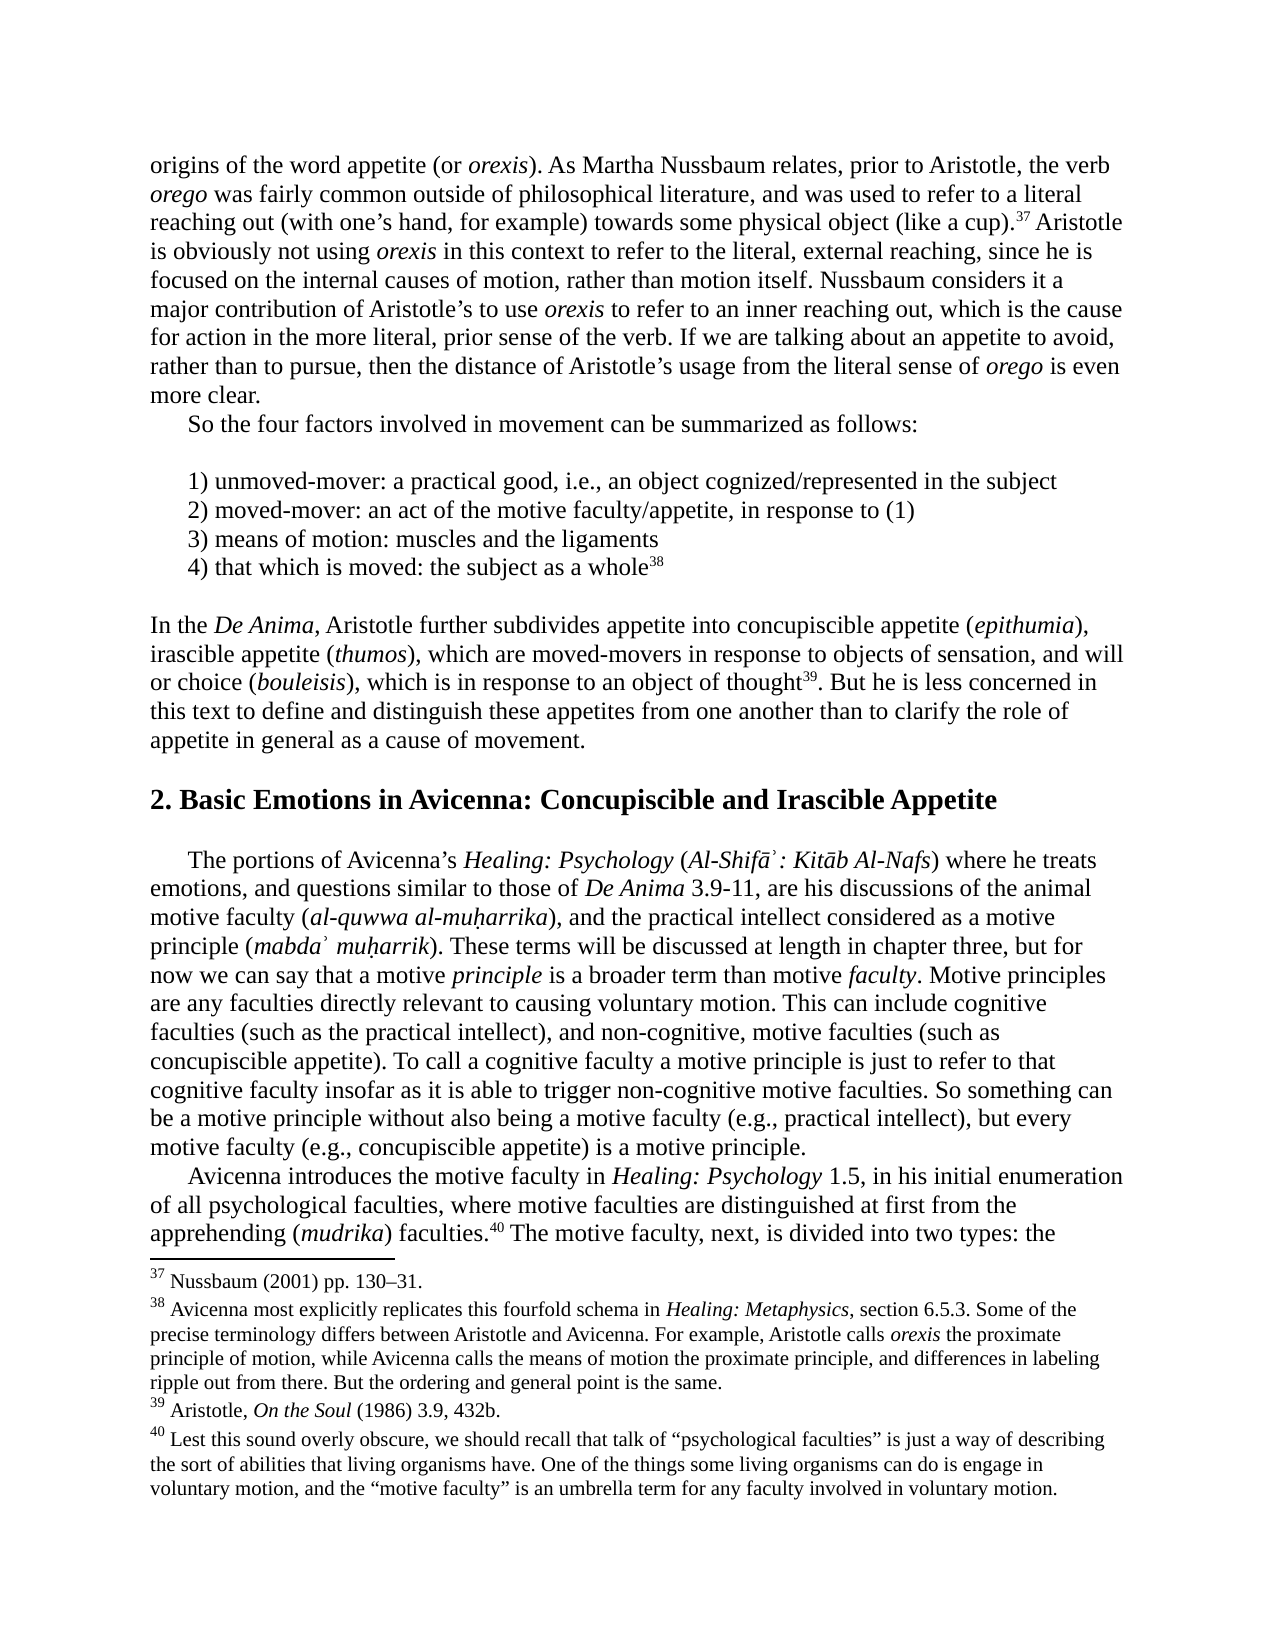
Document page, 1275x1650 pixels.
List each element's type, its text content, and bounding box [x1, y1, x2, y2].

text The portions of Avicenna’s Healing: Psychology (Al-Shifāʾ: Kitāb Al-Nafs) where he treats emotions, and questions similar to those of De Anima 3.9-11, are his discussions of the animal motive faculty (al-quwwa al-muḥarrika), and the practical intellect considered as a motive principle (mabdaʾ muḥarrik). These terms will be discussed at length in chapter three, but for now we can say that a motive principle is a broader term than motive faculty. Motive principles are any faculties directly relevant to causing voluntary motion. This can include cognitive faculties (such as the practical intellect), and non-cognitive, motive faculties (such as concupiscible appetite). To call a cognitive faculty a motive principle is just to refer to that cognitive faculty insofar as it is able to trigger non-cognitive motive faculties. So something can be a motive principle without also being a motive faculty (e.g., practical intellect), but every motive faculty (e.g., concupiscible appetite) is a motive principle. [150, 845, 1125, 1161]
text 4) that which is moved: the subject as a whole [150, 552, 1125, 581]
text 2) moved-mover: an act of the motive faculty/appetite, in response to (1) [150, 495, 1125, 524]
text 1) unmoved-mover: a practical good, i.e., an object cognized/represented in the subject [150, 466, 1125, 495]
text Lest this sound overly obscure, we should recall that talk of “psychological faculties” is just a way of describing the sort of abilities that living organisms have. One of the things some living organisms can do is engage in voluntary motion, and the “motive faculty” is an umbrella term for any faculty involved in voluntary motion. [150, 1423, 1125, 1500]
text In the De Anima, Aristotle further subdivides appetite into concupiscible appetite (epithumia), irascible appetite (thumos), which are moved-movers in response to objects of sensation, and will or choice (bouleisis), which is in response to an object of thought. But he is less concerned in this text to define and distinguish these appetites from one another than to clarify the role of appetite in general as a cause of movement. [150, 610, 1125, 754]
subtitle 2. Basic Emotions in Avicenna: Concupiscible and Irascible Appetite [150, 782, 1125, 816]
text Aristotle, On the Soul (1986) 3.9, 432b. [150, 1394, 1125, 1423]
text 3) means of motion: muscles and the ligaments [150, 524, 1125, 552]
text Nussbaum (2001) pp. 130–31. [150, 1265, 1125, 1293]
text Avicenna introduces the motive faculty in Healing: Psychology 1.5, in his initial enumeration of all psychological faculties, where motive faculties are distinguished at first from the apprehending (mudrika) faculties. The motive faculty, next, is divided into two types: the [150, 1161, 1125, 1247]
text origins of the word appetite (or orexis). As Martha Nussbaum relates, prior to Aristotle, the verb orego was fairly common outside of philosophical literature, and was used to refer to a literal reaching out (with one’s hand, for example) towards some physical object (like a cup). Aristotle is obviously not using orexis in this context to refer to the literal, external reaching, since he is focused on the internal causes of motion, rather than motion itself. Nussbaum considers it a major contribution of Aristotle’s to use orexis to refer to an inner reaching out, which is the cause for action in the more literal, prior sense of the verb. If we are talking about an appetite to avoid, rather than to pursue, then the distance of Aristotle’s usage from the literal sense of orego is even more clear. [150, 150, 1125, 409]
text Avicenna most explicitly replicates this fourfold schema in Healing: Metaphysics, section 6.5.3. Some of the precise terminology differs between Aristotle and Avicenna. For example, Aristotle calls orexis the proximate principle of motion, while Avicenna calls the means of motion the proximate principle, and differences in labeling ripple out from there. But the ordering and general point is the same. [150, 1293, 1125, 1394]
text So the four factors involved in movement can be summarized as follows: [150, 409, 1125, 437]
